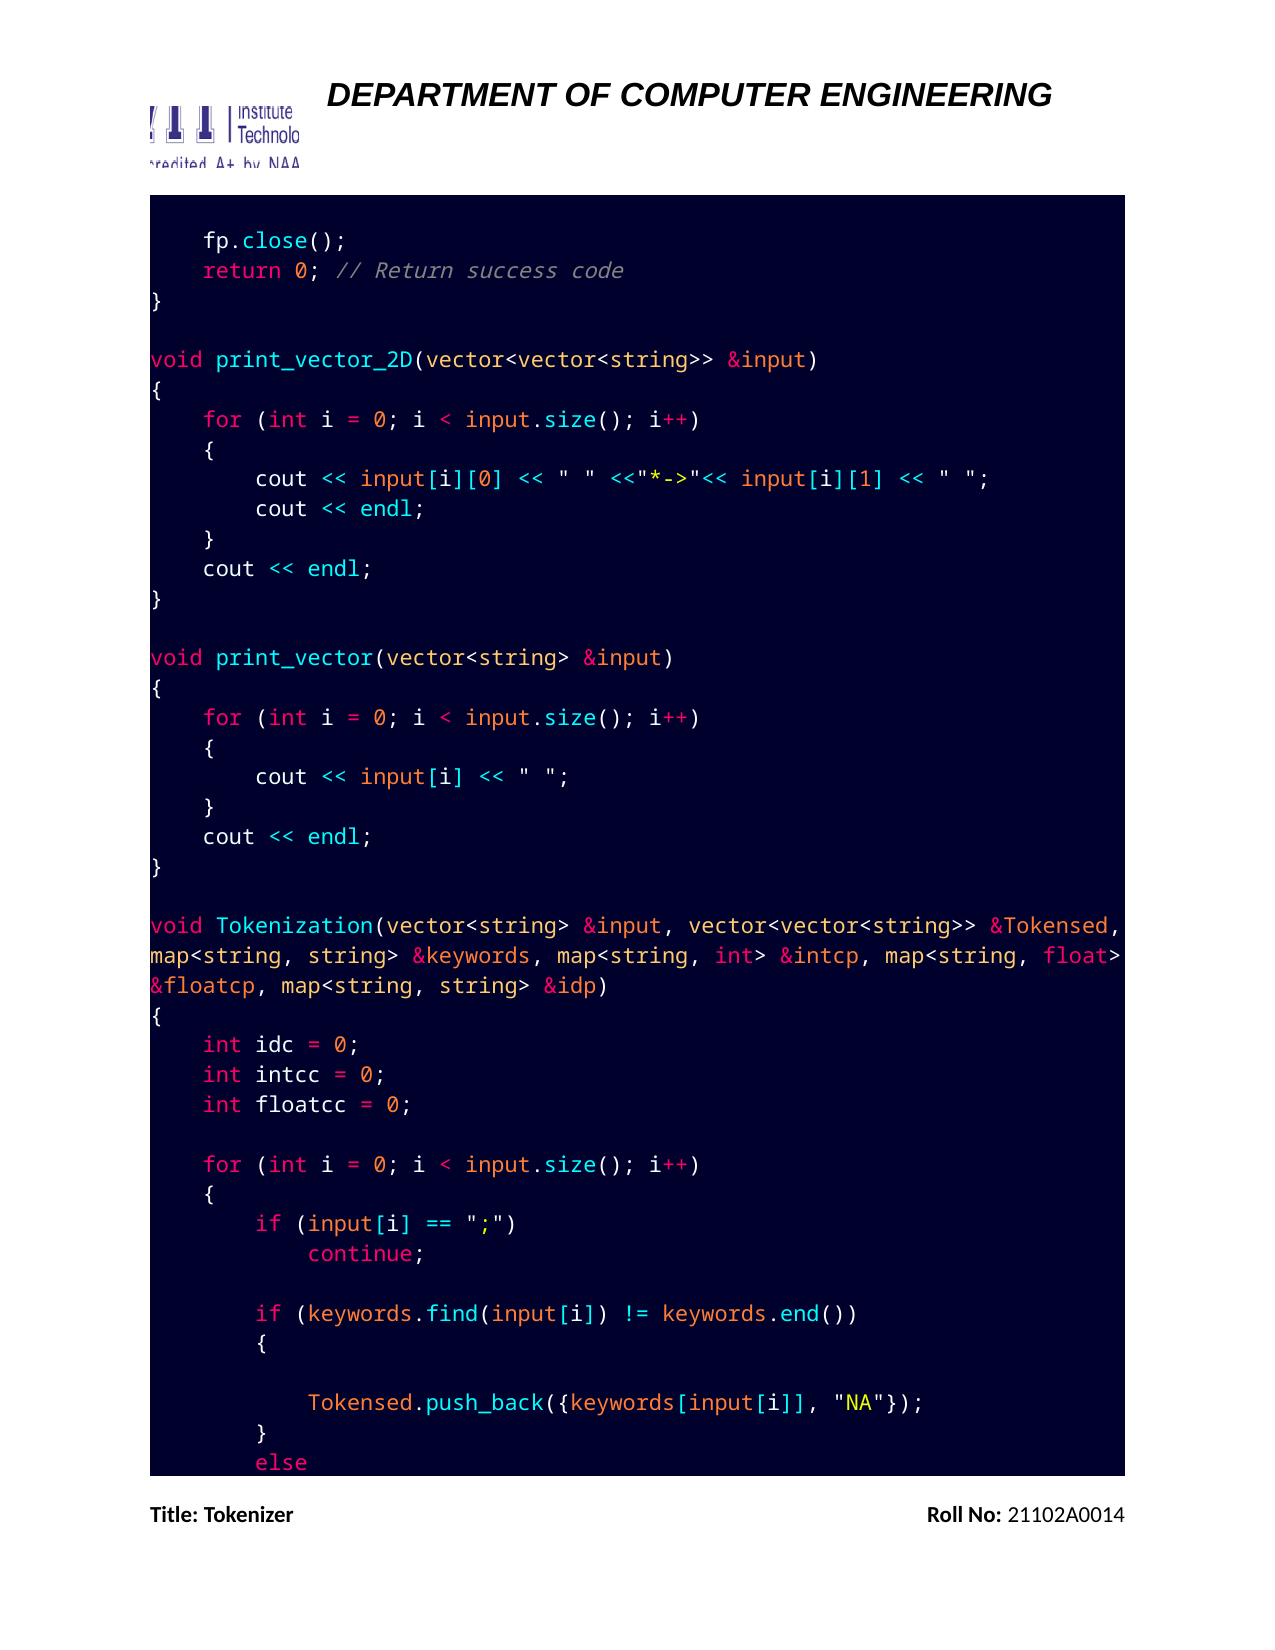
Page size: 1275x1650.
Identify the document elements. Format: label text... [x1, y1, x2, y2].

text if (input[i] == ";") [150, 1208, 1125, 1238]
text return 0; // Return success code [150, 255, 1125, 284]
text cout << input[i] << " "; [150, 761, 1125, 791]
text int intcc = 0; [150, 1059, 1125, 1089]
text int idc = 0; [150, 1029, 1125, 1059]
text { [150, 999, 1125, 1029]
text void print_vector(vector<string> &input) [150, 642, 1125, 672]
text { [150, 731, 1125, 761]
text { [150, 433, 1125, 463]
text } [150, 284, 1125, 314]
text if (keywords.find(input[i]) != keywords.end()) [150, 1297, 1125, 1327]
text { [150, 374, 1125, 404]
text cout << input[i][0] << " " <<"*->"<< input[i][1] << " "; [150, 463, 1125, 493]
text Tokensed.push_back({keywords[input[i]], "NA"}); [150, 1387, 1125, 1417]
text { [150, 1178, 1125, 1208]
text int floatcc = 0; [150, 1089, 1125, 1119]
text void print_vector_2D(vector<vector<string>> &input) [150, 344, 1125, 374]
text for (int i = 0; i < input.size(); i++) [150, 404, 1125, 433]
text void Tokenization(vector<string> &input, vector<vector<string>> &Tokensed, map<string, string> &keywords, map<string, int> &intcp, map<string, float> &floatcp, map<string, string> &idp) [150, 910, 1125, 999]
text } [150, 851, 1125, 880]
text fp.close(); [150, 225, 1125, 255]
text { [150, 1327, 1125, 1357]
text } [150, 523, 1125, 553]
text for (int i = 0; i < input.size(); i++) [150, 702, 1125, 731]
text } [150, 1417, 1125, 1446]
text cout << endl; [150, 821, 1125, 851]
text cout << endl; [150, 553, 1125, 582]
text } [150, 582, 1125, 612]
text for (int i = 0; i < input.size(); i++) [150, 1148, 1125, 1178]
text else [150, 1446, 1125, 1476]
text continue; [150, 1238, 1125, 1268]
text } [150, 791, 1125, 821]
text cout << endl; [150, 493, 1125, 523]
text { [150, 672, 1125, 702]
